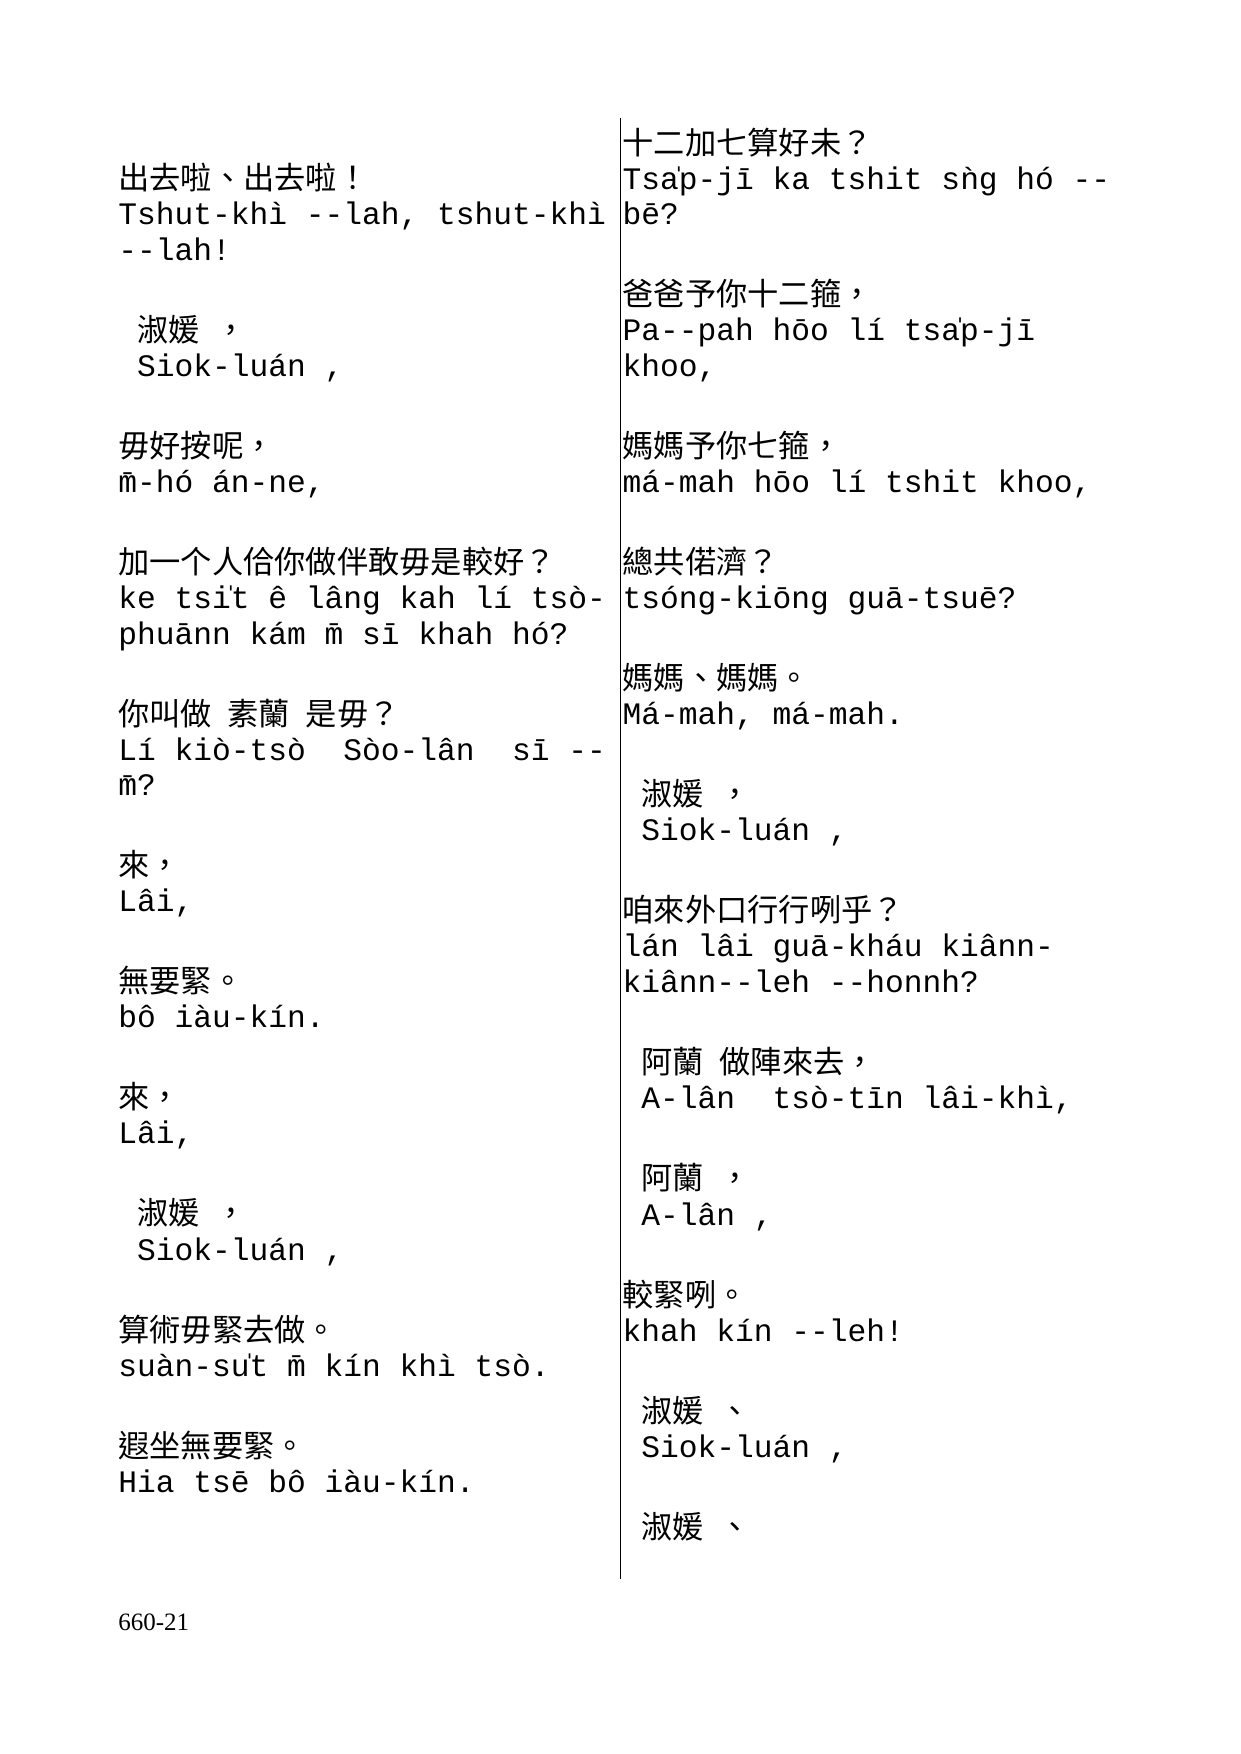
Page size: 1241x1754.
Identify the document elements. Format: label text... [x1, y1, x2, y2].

text khah kín --leh! [622, 1315, 1122, 1351]
text 出去啦、出去啦！ [118, 153, 618, 199]
text Siok-luán , [118, 351, 618, 386]
text Tshut-khì --lah, tshut-khì --lah! [118, 199, 618, 269]
text 無要緊。 [118, 956, 618, 1002]
text 淑媛 、 [622, 1502, 1122, 1548]
text 淑媛 ， [118, 305, 618, 351]
text Hia tsē bô iàu-kín. [118, 1466, 618, 1502]
text A-lân , [622, 1199, 1122, 1234]
text Lí kiò-tsò Sòo-lân sī --m̄? [118, 734, 618, 805]
text 阿蘭 ， [622, 1153, 1122, 1199]
text 媽媽予你七箍， [622, 421, 1122, 466]
text m̄-hó án-ne, [118, 467, 618, 502]
text 總共偌濟？ [622, 537, 1122, 582]
text A-lân tsò-tīn lâi-khì, [622, 1083, 1122, 1118]
text 加一个人佮你做伴敢毋是較好？ [118, 537, 618, 583]
text 來， [118, 1072, 618, 1118]
text lán lâi guā-kháu kiânn-kiânn--leh --honnh? [622, 931, 1122, 1002]
text 淑媛 ， [118, 1188, 618, 1234]
text Lâi, [118, 1118, 618, 1153]
text 來， [118, 840, 618, 886]
text Siok-luán , [622, 815, 1122, 850]
text bô iàu-kín. [118, 1002, 618, 1037]
text 十二加七算好未？ [622, 118, 1122, 163]
text suàn-su̍t m̄ kín khì tsò. [118, 1350, 618, 1386]
text Tsa̍p-jī ka tshit sǹg hó --bē? [622, 163, 1122, 234]
text tsóng-kiōng guā-tsuē? [622, 582, 1122, 618]
text 算術毋緊去做。 [118, 1305, 618, 1350]
text 咱來外口行行咧乎？ [622, 886, 1122, 931]
text Pa--pah hōo lí tsa̍p-jī khoo, [622, 315, 1122, 386]
text 你叫做 素蘭 是毋？ [118, 689, 618, 734]
text Lâi, [118, 886, 618, 921]
text má-mah hōo lí tshit khoo, [622, 466, 1122, 502]
text 毋好按呢， [118, 421, 618, 467]
text 較緊咧。 [622, 1270, 1122, 1315]
text ke tsi̍t ê lâng kah lí tsò-phuānn kám m̄ sī khah hó? [118, 583, 618, 653]
text Siok-luán , [118, 1234, 618, 1269]
text Siok-luán , [622, 1432, 1122, 1467]
text 阿蘭 做陣來去， [622, 1037, 1122, 1083]
text 遐坐無要緊。 [118, 1421, 618, 1466]
text 淑媛 、 [622, 1386, 1122, 1432]
text 淑媛 ， [622, 769, 1122, 815]
text Má-mah, má-mah. [622, 698, 1122, 734]
text 媽媽、媽媽。 [622, 653, 1122, 698]
text 爸爸予你十二箍， [622, 269, 1122, 315]
